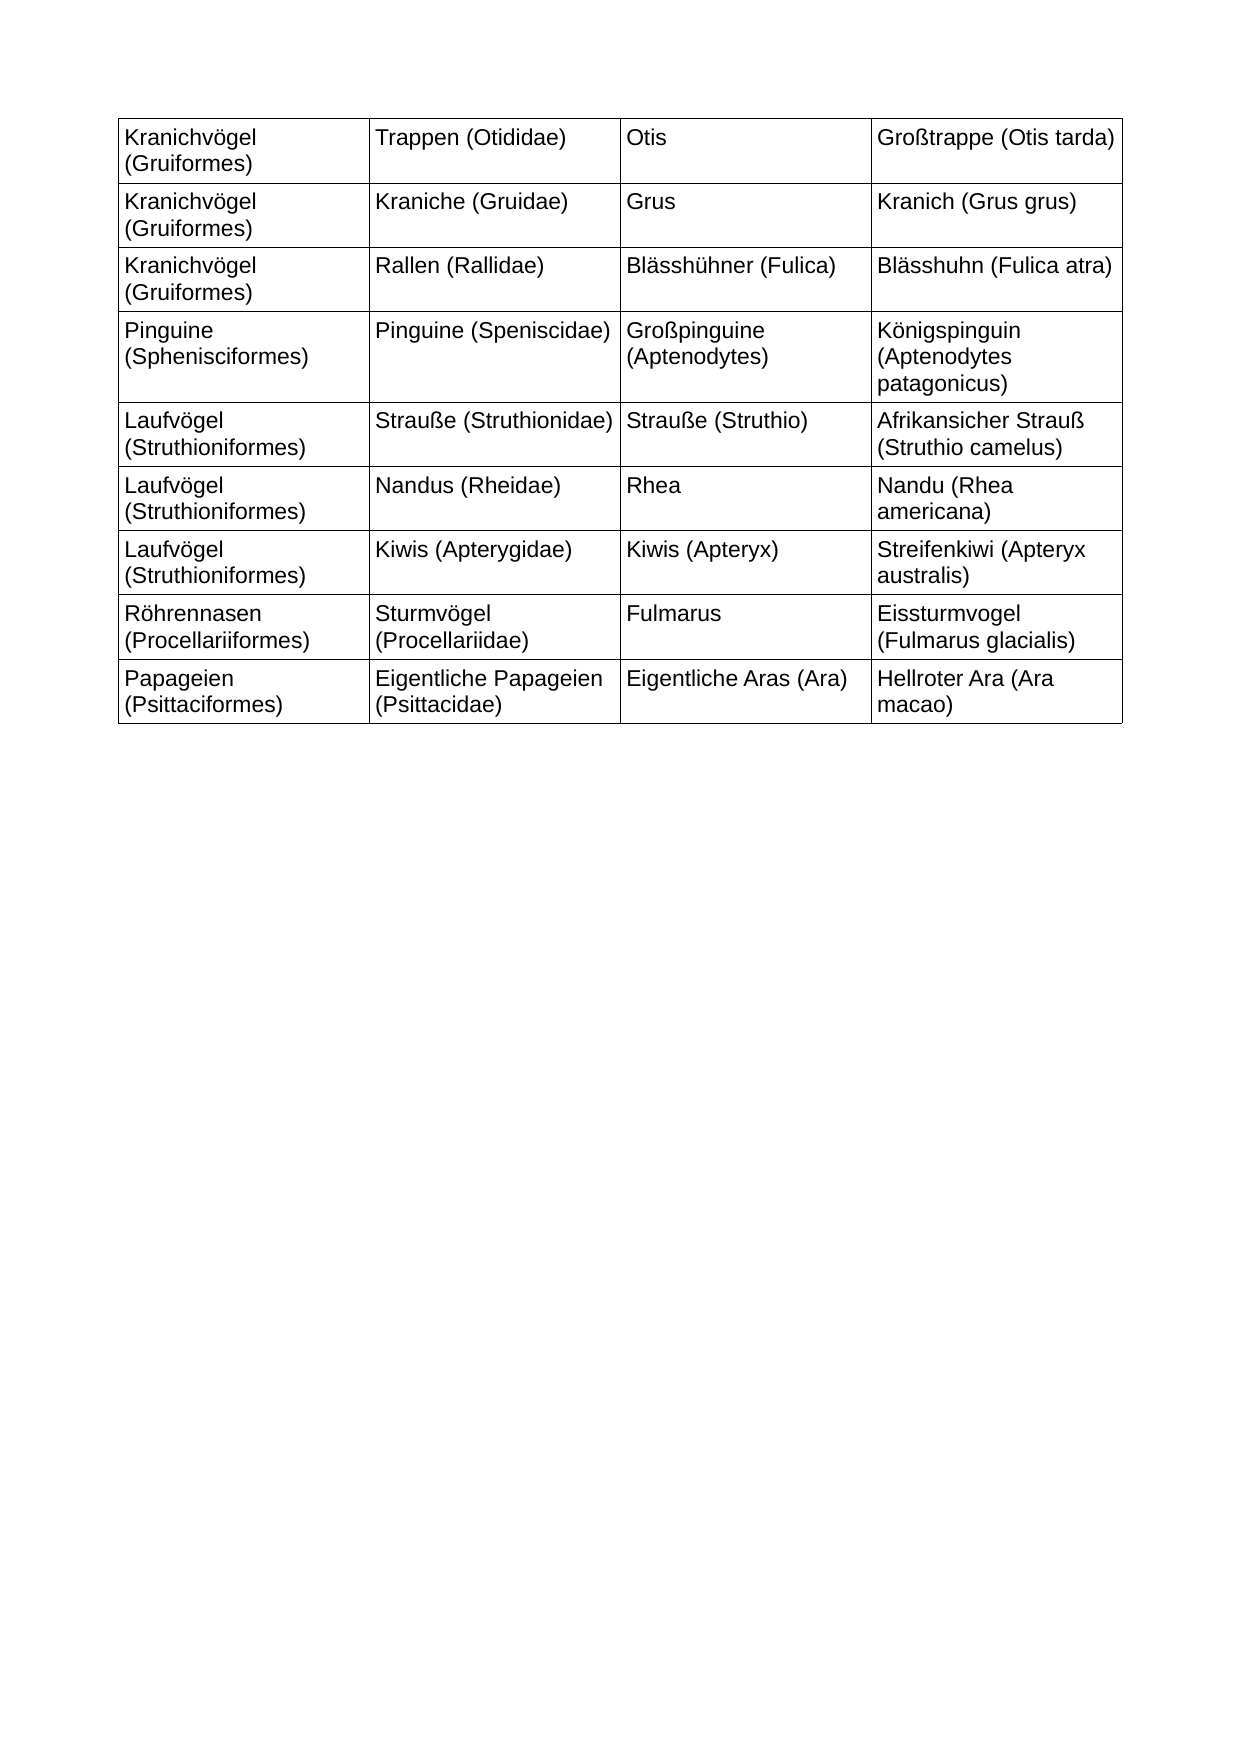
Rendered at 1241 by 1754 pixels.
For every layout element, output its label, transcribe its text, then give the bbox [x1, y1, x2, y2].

table_cell Röhrennasen (Procellariiformes) [119, 595, 369, 659]
table_cell Eigentliche Papageien (Psittacidae) [370, 660, 620, 723]
table_cell Kraniche (Gruidae) [370, 184, 620, 247]
table_cell Blässhuhn (Fulica atra) [872, 248, 1122, 311]
table_cell Großtrappe (Otis tarda) [872, 119, 1122, 182]
table_cell Kranichvögel (Gruiformes) [119, 119, 369, 182]
table_cell Hellroter Ara (Ara macao) [872, 660, 1122, 723]
table_cell Papageien (Psittaciformes) [119, 660, 369, 723]
table_cell Eissturmvogel (Fulmarus glacialis) [872, 595, 1122, 659]
table_cell Strauße (Struthio) [621, 403, 871, 466]
table_cell Grus [621, 184, 871, 247]
table_cell Laufvögel (Struthioniformes) [119, 403, 369, 466]
table_cell Afrikansicher Strauß (Struthio camelus) [872, 403, 1122, 466]
table_cell Kranichvögel (Gruiformes) [119, 184, 369, 247]
table_cell Nandus (Rheidae) [370, 467, 620, 530]
table_cell Streifenkiwi (Apteryx australis) [872, 531, 1122, 594]
table_cell Kiwis (Apteryx) [621, 531, 871, 594]
table_cell Kranich (Grus grus) [872, 184, 1122, 247]
table_cell Kranichvögel (Gruiformes) [119, 248, 369, 311]
table_cell Otis [621, 119, 871, 182]
table_cell Strauße (Struthionidae) [370, 403, 620, 466]
table_cell Trappen (Otididae) [370, 119, 620, 182]
table_cell Blässhühner (Fulica) [621, 248, 871, 311]
table_cell Eigentliche Aras (Ara) [621, 660, 871, 723]
table_cell Laufvögel (Struthioniformes) [119, 531, 369, 594]
table_cell Rhea [621, 467, 871, 530]
table_cell Rallen (Rallidae) [370, 248, 620, 311]
table_cell Großpinguine (Aptenodytes) [621, 312, 871, 402]
table_cell Sturmvögel (Procellariidae) [370, 595, 620, 659]
table_cell Fulmarus [621, 595, 871, 659]
table_cell Nandu (Rhea americana) [872, 467, 1122, 530]
table_cell Kiwis (Apterygidae) [370, 531, 620, 594]
table_cell Laufvögel (Struthioniformes) [119, 467, 369, 530]
table_cell Pinguine (Speniscidae) [370, 312, 620, 402]
table_cell Pinguine (Sphenisciformes) [119, 312, 369, 402]
table_cell Königspinguin (Aptenodytes patagonicus) [872, 312, 1122, 402]
